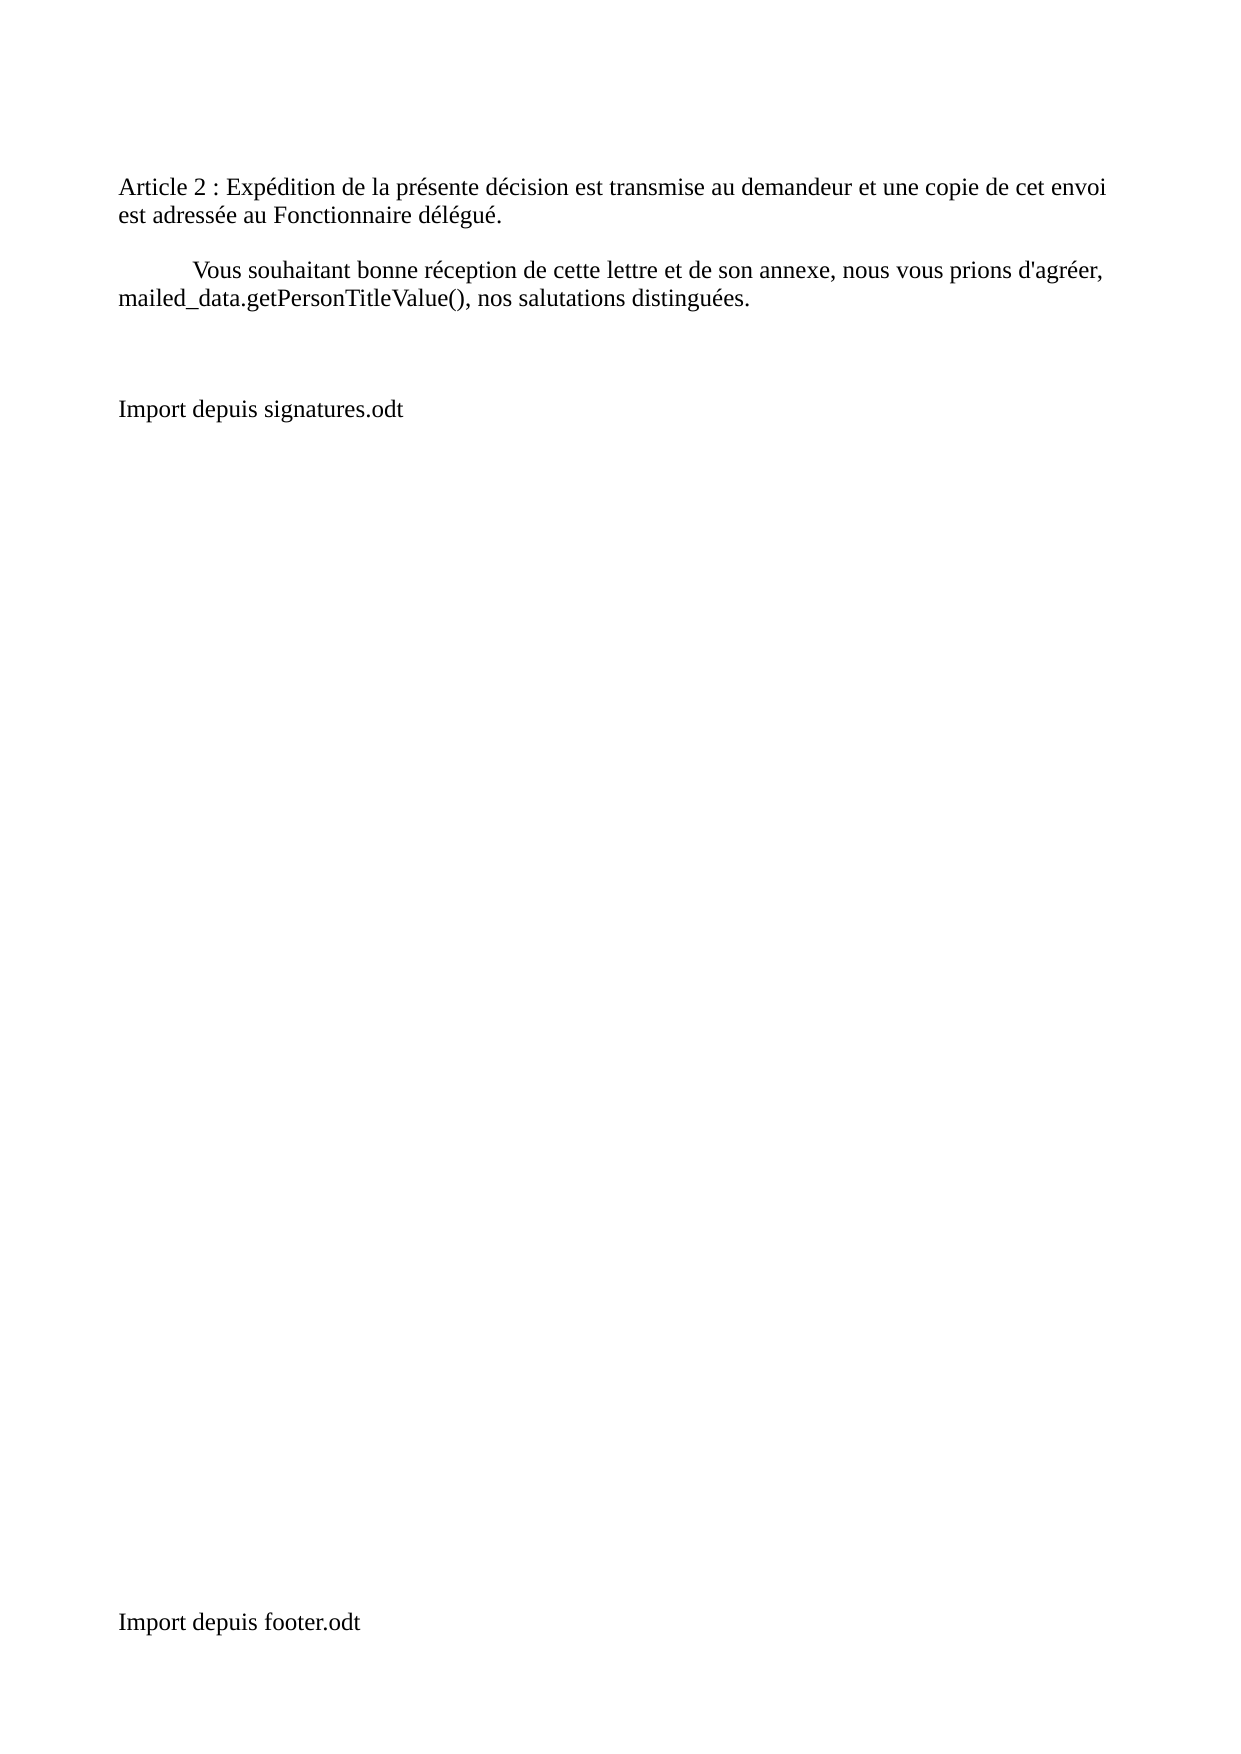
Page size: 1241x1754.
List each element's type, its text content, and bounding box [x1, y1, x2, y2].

text Vous souhaitant bonne réception de cette lettre et de son annexe, nous vous prions d'agréer, mailed_data.getPersonTitleValue(), nos salutations distinguées. [118, 257, 1122, 312]
text Article 2 : Expédition de la présente décision est transmise au demandeur et une copie de cet envoi est adressée au Fonctionnaire délégué. [118, 173, 1122, 229]
text Import depuis signatures.odt [118, 395, 1122, 423]
